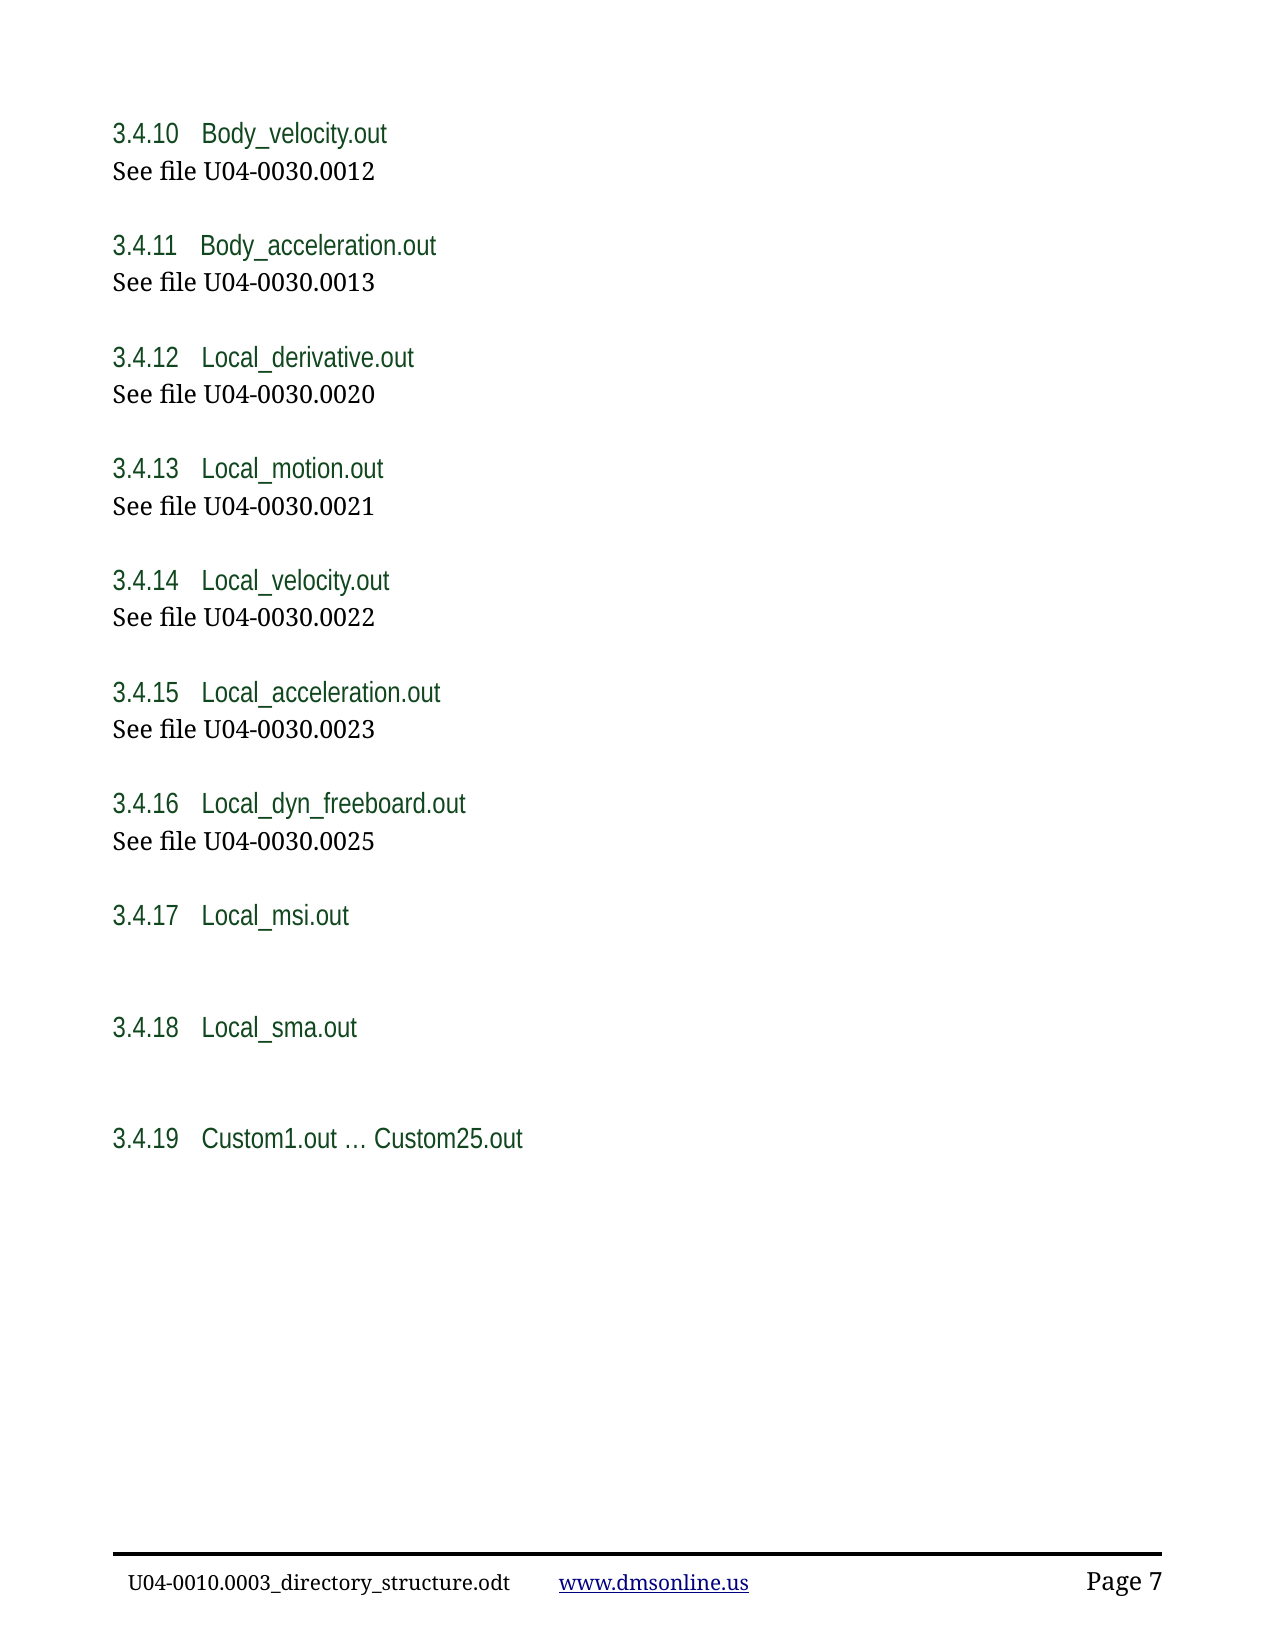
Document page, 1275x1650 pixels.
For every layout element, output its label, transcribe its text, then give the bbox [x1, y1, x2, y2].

text See file U04-0030.0025 [112, 823, 1162, 857]
subtitle local_derivative.out [112, 340, 1162, 373]
text See file U04-0030.0022 [112, 600, 1162, 634]
text See file U04-0030.0012 [112, 153, 1162, 187]
text See file U04-0030.0020 [112, 377, 1162, 411]
text See file U04-0030.0013 [112, 265, 1162, 299]
subtitle body_acceleration.out [112, 228, 1162, 262]
subtitle local_msi.out [112, 898, 1162, 932]
subtitle body_velocity.out [112, 117, 1162, 150]
subtitle local_velocity.out [112, 563, 1162, 597]
subtitle local_motion.out [112, 452, 1162, 485]
subtitle custom1.out … custom25.out [112, 1122, 1162, 1155]
subtitle local_sma.out [112, 1010, 1162, 1043]
text See file U04-0030.0021 [112, 488, 1162, 522]
subtitle local_acceleration.out [112, 675, 1162, 708]
text See file U04-0030.0023 [112, 712, 1162, 746]
subtitle local_dyn_freeboard.out [112, 787, 1162, 820]
